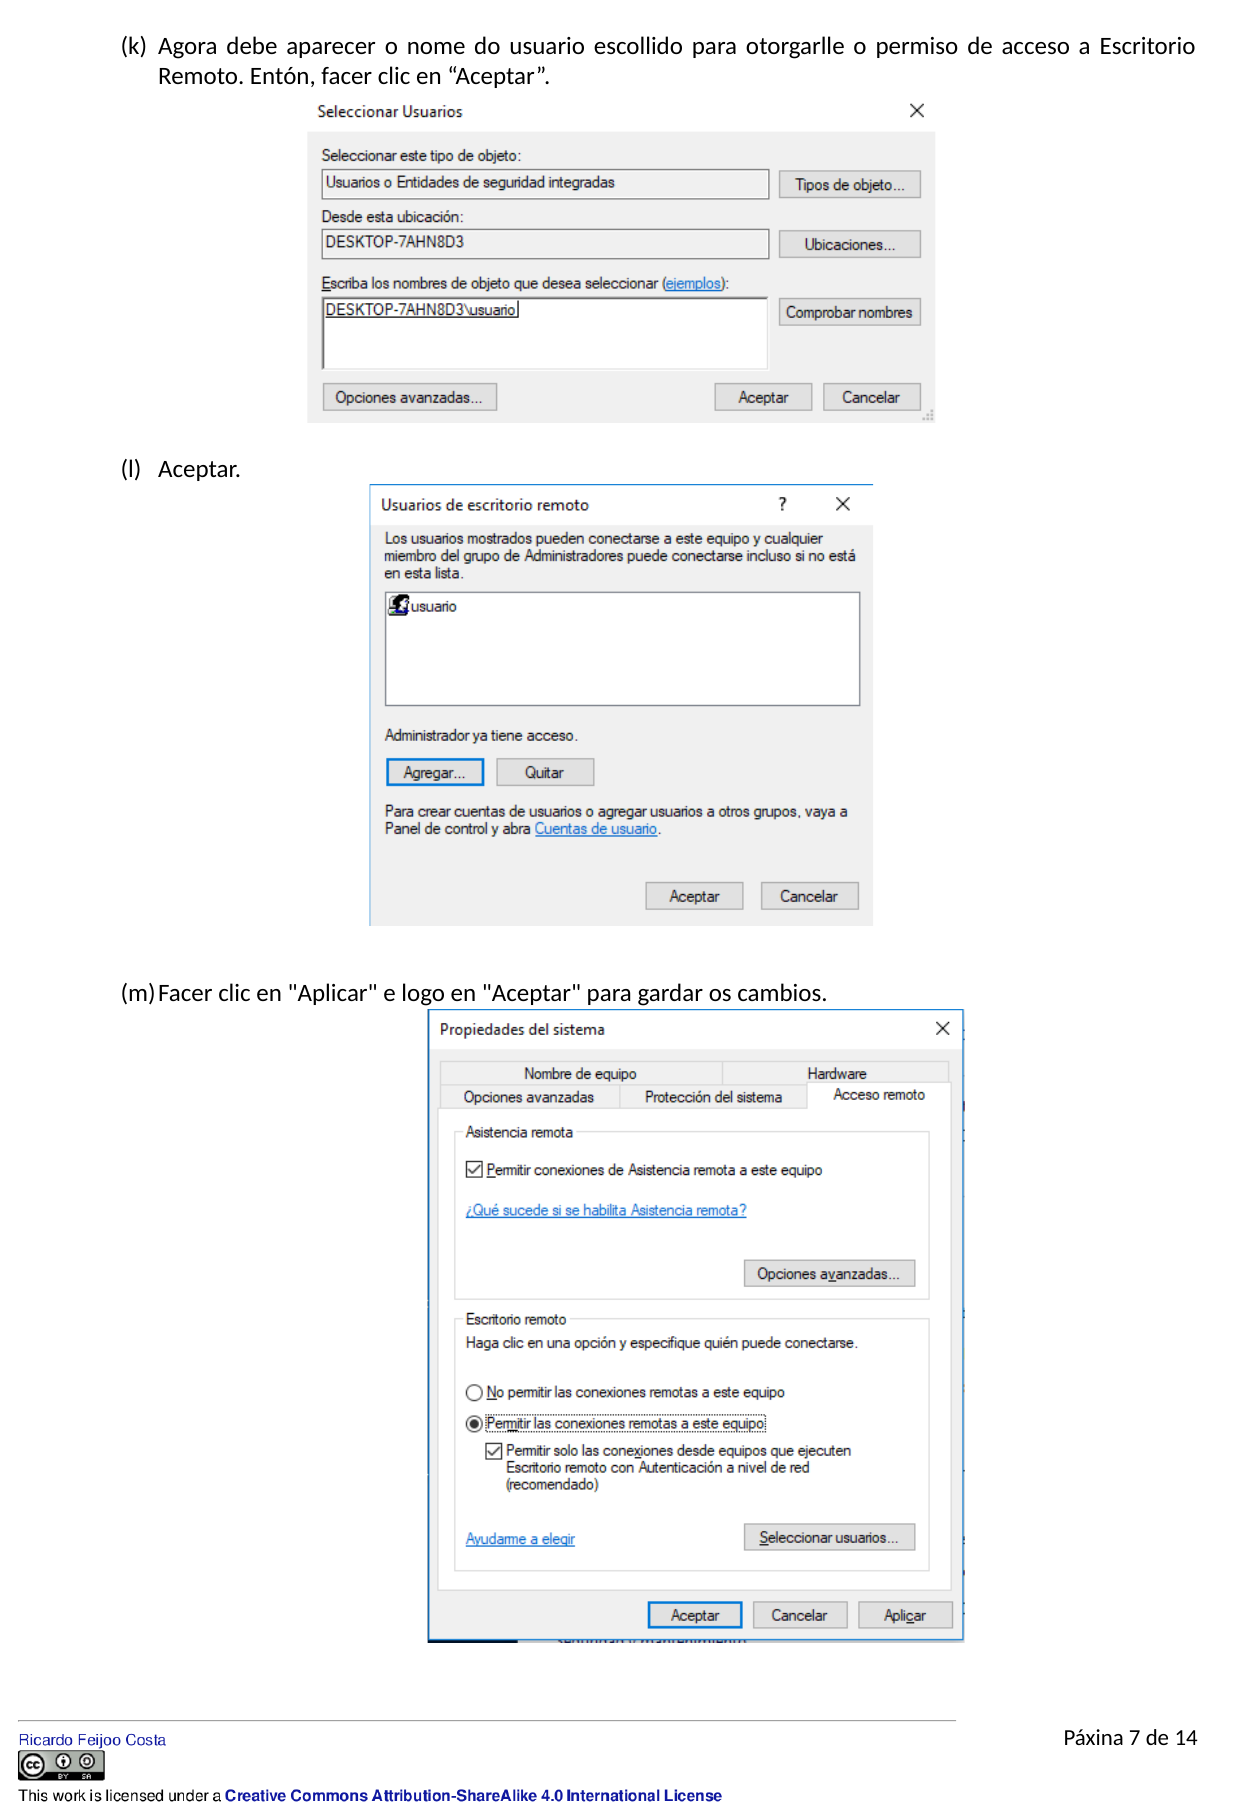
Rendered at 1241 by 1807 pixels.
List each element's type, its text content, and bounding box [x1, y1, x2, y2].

list Agora debe aparecer o nome do usuario escollido para otorgarlle o permiso de acceso a Escritorio Remoto. Entón, facer clic en “Aceptar”. [120, 30, 1197, 91]
picture [8, 1715, 957, 1806]
picture [307, 92, 936, 423]
picture [369, 484, 874, 926]
picture [427, 1009, 965, 1643]
list Aceptar. [120, 453, 1197, 484]
list Facer clic en "Aplicar" e logo en "Aceptar" para gardar os cambios. [120, 977, 1197, 1008]
